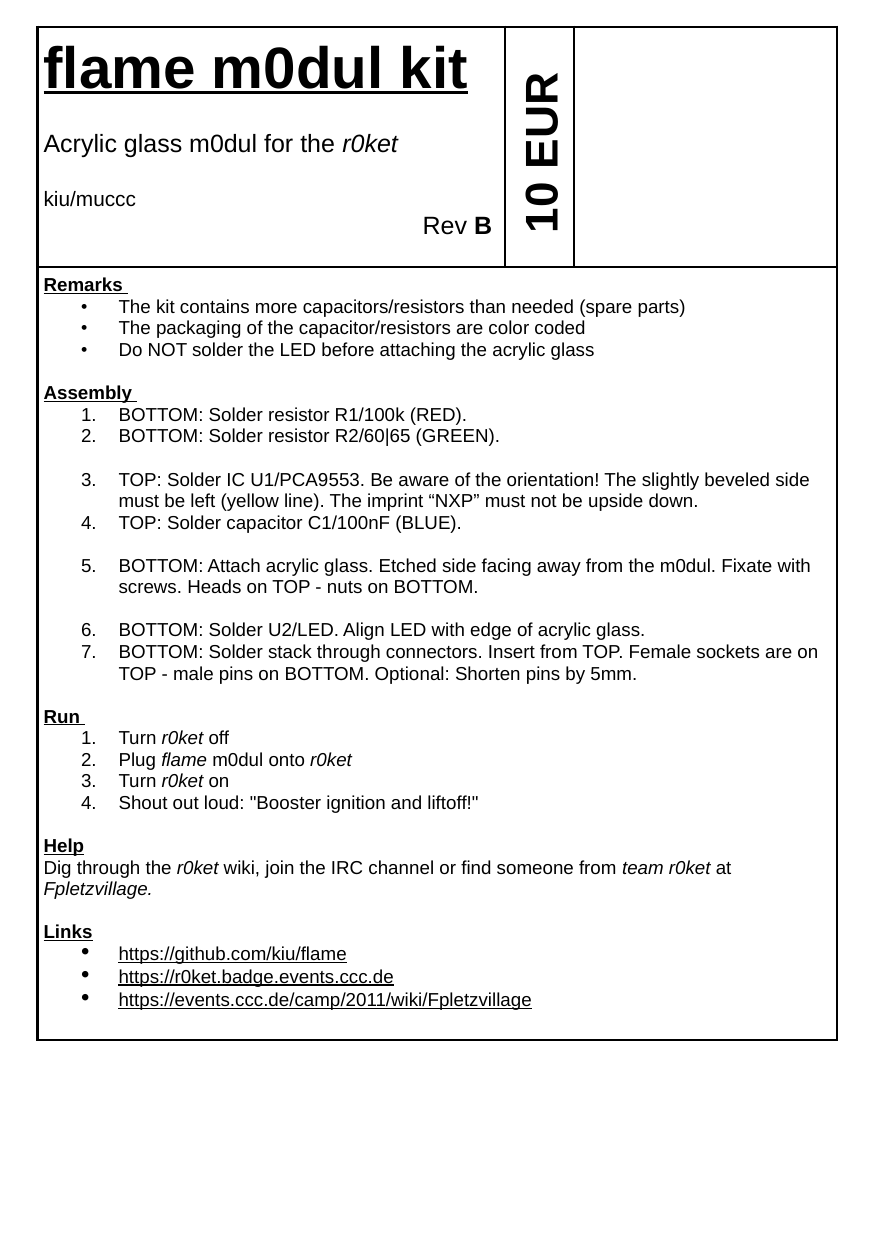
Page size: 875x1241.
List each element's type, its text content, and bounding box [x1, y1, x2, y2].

table_header [575, 28, 836, 266]
table_header flame m0dul kit Acrylic glass m0dul for the r0ket kiu/muccc Rev B [39, 28, 504, 266]
table_header 10 EUR [506, 28, 573, 266]
table_cell Remarks The kit contains more capacitors/resistors than needed (spare parts) The packaging of the capacitor/resistors are color coded Do NOT solder the LED before attaching the acrylic glass Assembly BOTTOM: Solder resistor R1/100k (RED). BOTTOM: Solder resistor R2/60|65 (GREEN). TOP: Solder IC U1/PCA9553. Be aware of the orientation! The slightly beveled side must be left (yellow line). The imprint “NXP” must not be upside down. TOP: Solder capacitor C1/100nF (BLUE). BOTTOM: Attach acrylic glass. Etched side facing away from the m0dul. Fixate with screws. Heads on TOP - nuts on BOTTOM. BOTTOM: Solder U2/LED. Align LED with edge of acrylic glass. BOTTOM: Solder stack through connectors. Insert from TOP. Female sockets are on TOP - male pins on BOTTOM. Optional: Shorten pins by 5mm. Run Turn r0ket off Plug flame m0dul onto r0ket Turn r0ket on Shout out loud: "Booster ignition and liftoff!" Help Dig through the r0ket wiki, join the IRC channel or find someone from team r0ket at Fpletzvillage. Links https://github.com/kiu/flame https://r0ket.badge.events.ccc.de https://events.ccc.de/camp/2011/wiki/Fpletzvillage [39, 268, 836, 1039]
